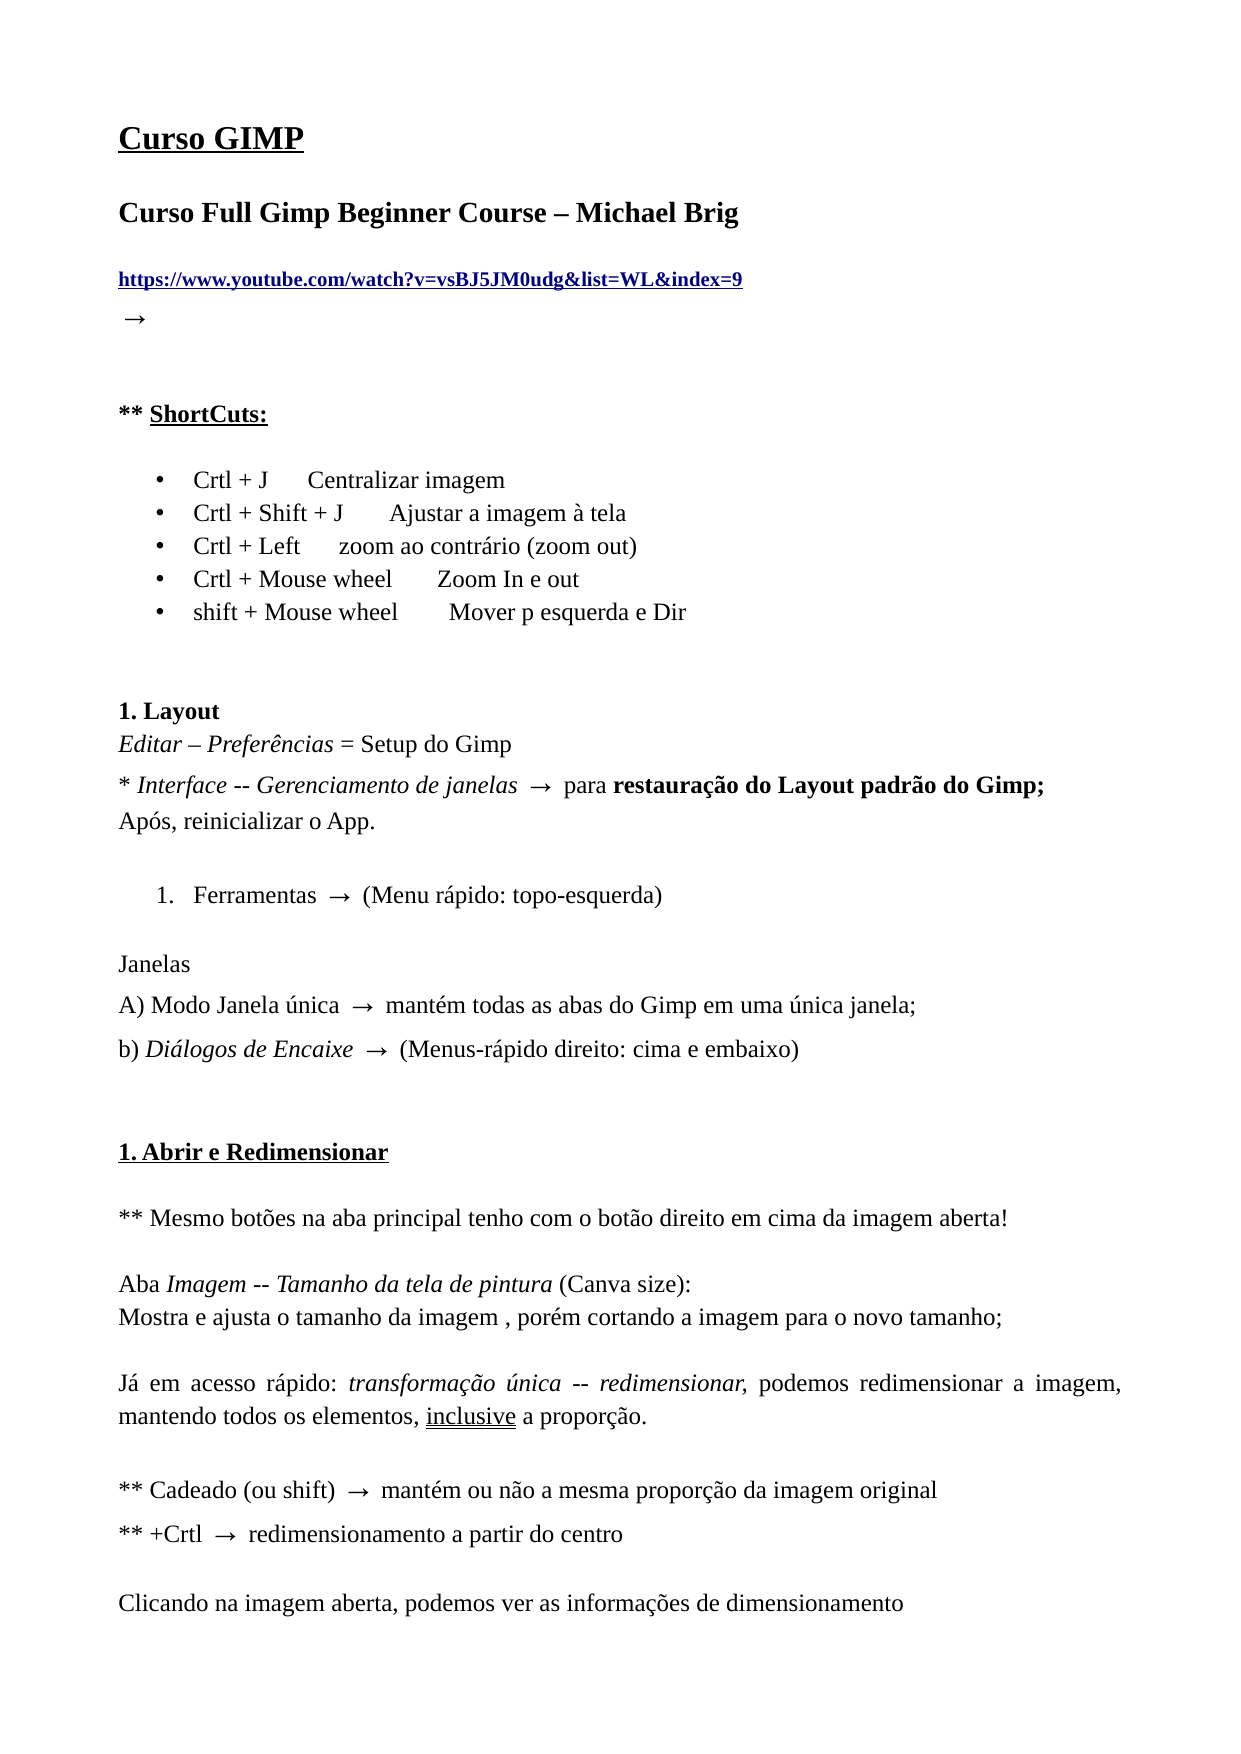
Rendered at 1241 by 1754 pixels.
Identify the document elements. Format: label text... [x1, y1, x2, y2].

text Mostra e ajusta o tamanho da imagem , porém cortando a imagem para o novo tamanho; [118, 1302, 1122, 1331]
text ** Cadeado (ou shift) → mantém ou não a mesma proporção da imagem original [118, 1467, 1122, 1505]
text 1. Abrir e Redimensionar [118, 1137, 1122, 1165]
text  [118, 338, 1122, 362]
text Já em acesso rápido: transformação única -- redimensionar, podemos redimensionar a imagem, mantendo todos os elementos, inclusive a proporção. [118, 1368, 1122, 1429]
text ** +Crtl → redimensionamento a partir do centro [118, 1511, 1122, 1549]
list shift + Mouse wheel  Mover p esquerda e Dir [156, 597, 1122, 626]
list Ferramentas → (Menu rápido: topo-esquerda) [156, 872, 1122, 911]
list Crtl + Left  zoom ao contrário (zoom out) [156, 531, 1122, 560]
text b) Diálogos de Encaixe → (Menus-rápido direito: cima e embaixo) [118, 1027, 1122, 1065]
text https://www.youtube.com/watch?v=vsBJ5JM0udg&list=WL&index=9 [118, 267, 1122, 291]
text Aba Imagem -- Tamanho da tela de pintura (Canva size): [118, 1269, 1122, 1297]
text Editar – Preferências = Setup do Gimp [118, 729, 1122, 758]
text * Interface -- Gerenciamento de janelas → para restauração do Layout padrão do Gimp; [118, 762, 1122, 801]
text Após, reinicializar o App. [118, 806, 1122, 835]
text Curso GIMP [118, 118, 1122, 156]
text ** Mesmo botões na aba principal tenho com o botão direito em cima da imagem aberta! [118, 1203, 1122, 1231]
list Crtl + J  Centralizar imagem [156, 465, 1122, 494]
text 1. Layout [118, 696, 1122, 725]
list Crtl + Mouse wheel  Zoom In e out [156, 564, 1122, 593]
text → [118, 294, 1122, 333]
text ** ShortCuts: [118, 399, 1122, 428]
list Crtl + Shift + J  Ajustar a imagem à tela [156, 498, 1122, 527]
text Clicando na imagem aberta, podemos ver as informações de dimensionamento [118, 1588, 1122, 1617]
text Janelas [118, 949, 1122, 978]
text A) Modo Janela única → mantém todas as abas do Gimp em uma única janela; [118, 982, 1122, 1021]
text Curso Full Gimp Beginner Course – Michael Brig [118, 195, 1122, 229]
